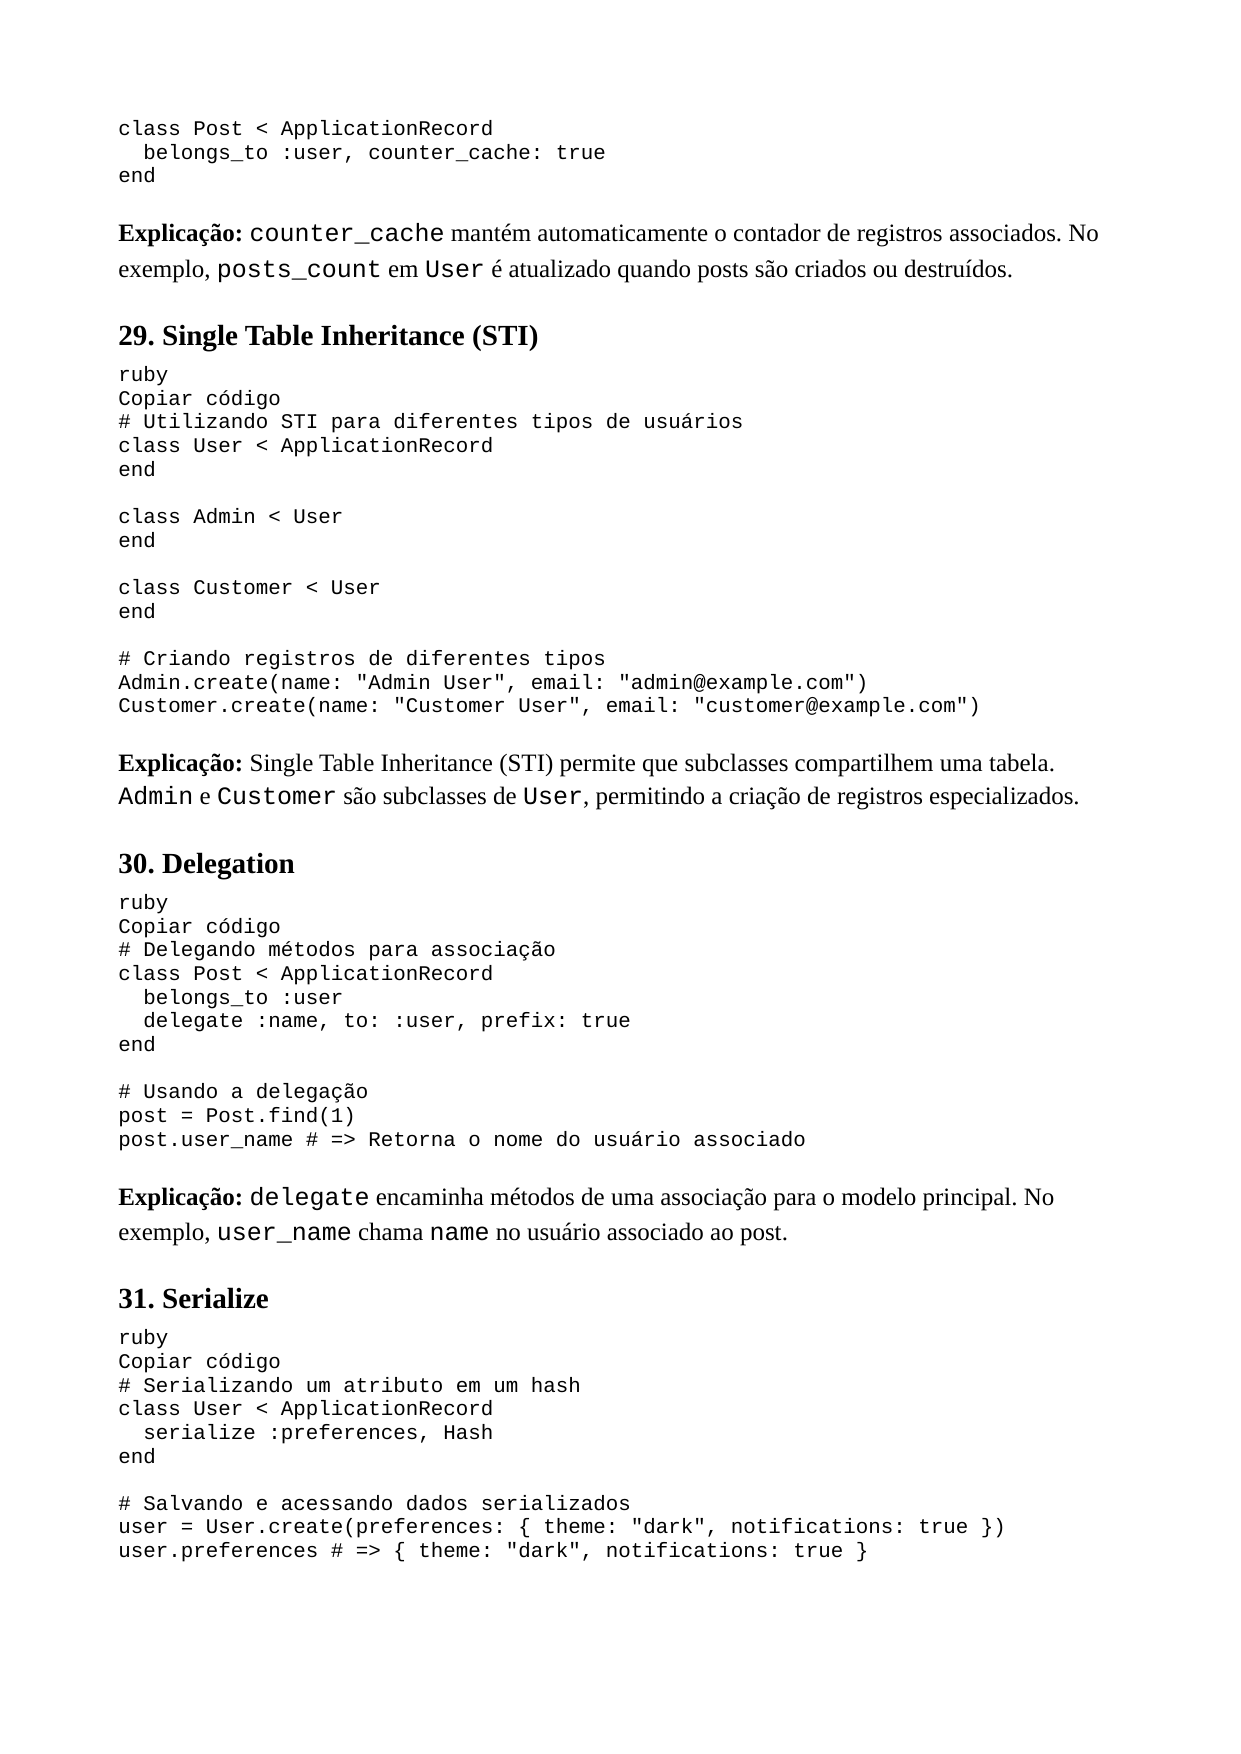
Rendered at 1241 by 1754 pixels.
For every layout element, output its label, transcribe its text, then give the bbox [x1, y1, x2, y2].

text belongs_to :user [118, 987, 1122, 1010]
text Customer.create(name: "Customer User", email: "customer@example.com") [118, 695, 1122, 719]
text ruby [118, 892, 1122, 916]
text # Salvando e acessando dados serializados [118, 1493, 1122, 1517]
text # Serializando um atributo em um hash [118, 1375, 1122, 1398]
text end [118, 459, 1122, 482]
text class User < ApplicationRecord [118, 1398, 1122, 1422]
text end [118, 601, 1122, 624]
text class Post < ApplicationRecord [118, 963, 1122, 987]
text Copiar código [118, 916, 1122, 939]
text class User < ApplicationRecord [118, 435, 1122, 459]
text Admin.create(name: "Admin User", email: "admin@example.com") [118, 672, 1122, 695]
text Copiar código [118, 388, 1122, 412]
text class Admin < User [118, 506, 1122, 530]
text belongs_to :user, counter_cache: true [118, 142, 1122, 165]
text user.preferences # => { theme: "dark", notifications: true } [118, 1540, 1122, 1564]
text Explicação: delegate encaminha métodos de uma associação para o modelo principal. No exemplo, user_name chama name no usuário associado ao post. [118, 1182, 1122, 1248]
text # Utilizando STI para diferentes tipos de usuários [118, 412, 1122, 435]
subtitle 29. Single Table Inheritance (STI) [118, 318, 1122, 352]
text Explicação: Single Table Inheritance (STI) permite que subclasses compartilhem uma tabela. Admin e Customer são subclasses de User, permitindo a criação de registros especializados. [118, 748, 1122, 812]
text post.user_name # => Retorna o nome do usuário associado [118, 1128, 1122, 1152]
text # Delegando métodos para associação [118, 939, 1122, 963]
text post = Post.find(1) [118, 1105, 1122, 1128]
text end [118, 165, 1122, 189]
subtitle 30. Delegation [118, 846, 1122, 879]
text end [118, 1446, 1122, 1469]
text ruby [118, 1327, 1122, 1351]
text class Customer < User [118, 577, 1122, 601]
text ruby [118, 364, 1122, 388]
text end [118, 1034, 1122, 1058]
text serialize :preferences, Hash [118, 1422, 1122, 1446]
text Explicação: counter_cache mantém automaticamente o contador de registros associados. No exemplo, posts_count em User é atualizado quando posts são criados ou destruídos. [118, 218, 1122, 284]
text end [118, 530, 1122, 553]
text delegate :name, to: :user, prefix: true [118, 1010, 1122, 1034]
text # Criando registros de diferentes tipos [118, 648, 1122, 672]
text Copiar código [118, 1351, 1122, 1375]
text user = User.create(preferences: { theme: "dark", notifications: true }) [118, 1517, 1122, 1540]
text class Post < ApplicationRecord [118, 118, 1122, 142]
text # Usando a delegação [118, 1081, 1122, 1105]
subtitle 31. Serialize [118, 1281, 1122, 1315]
